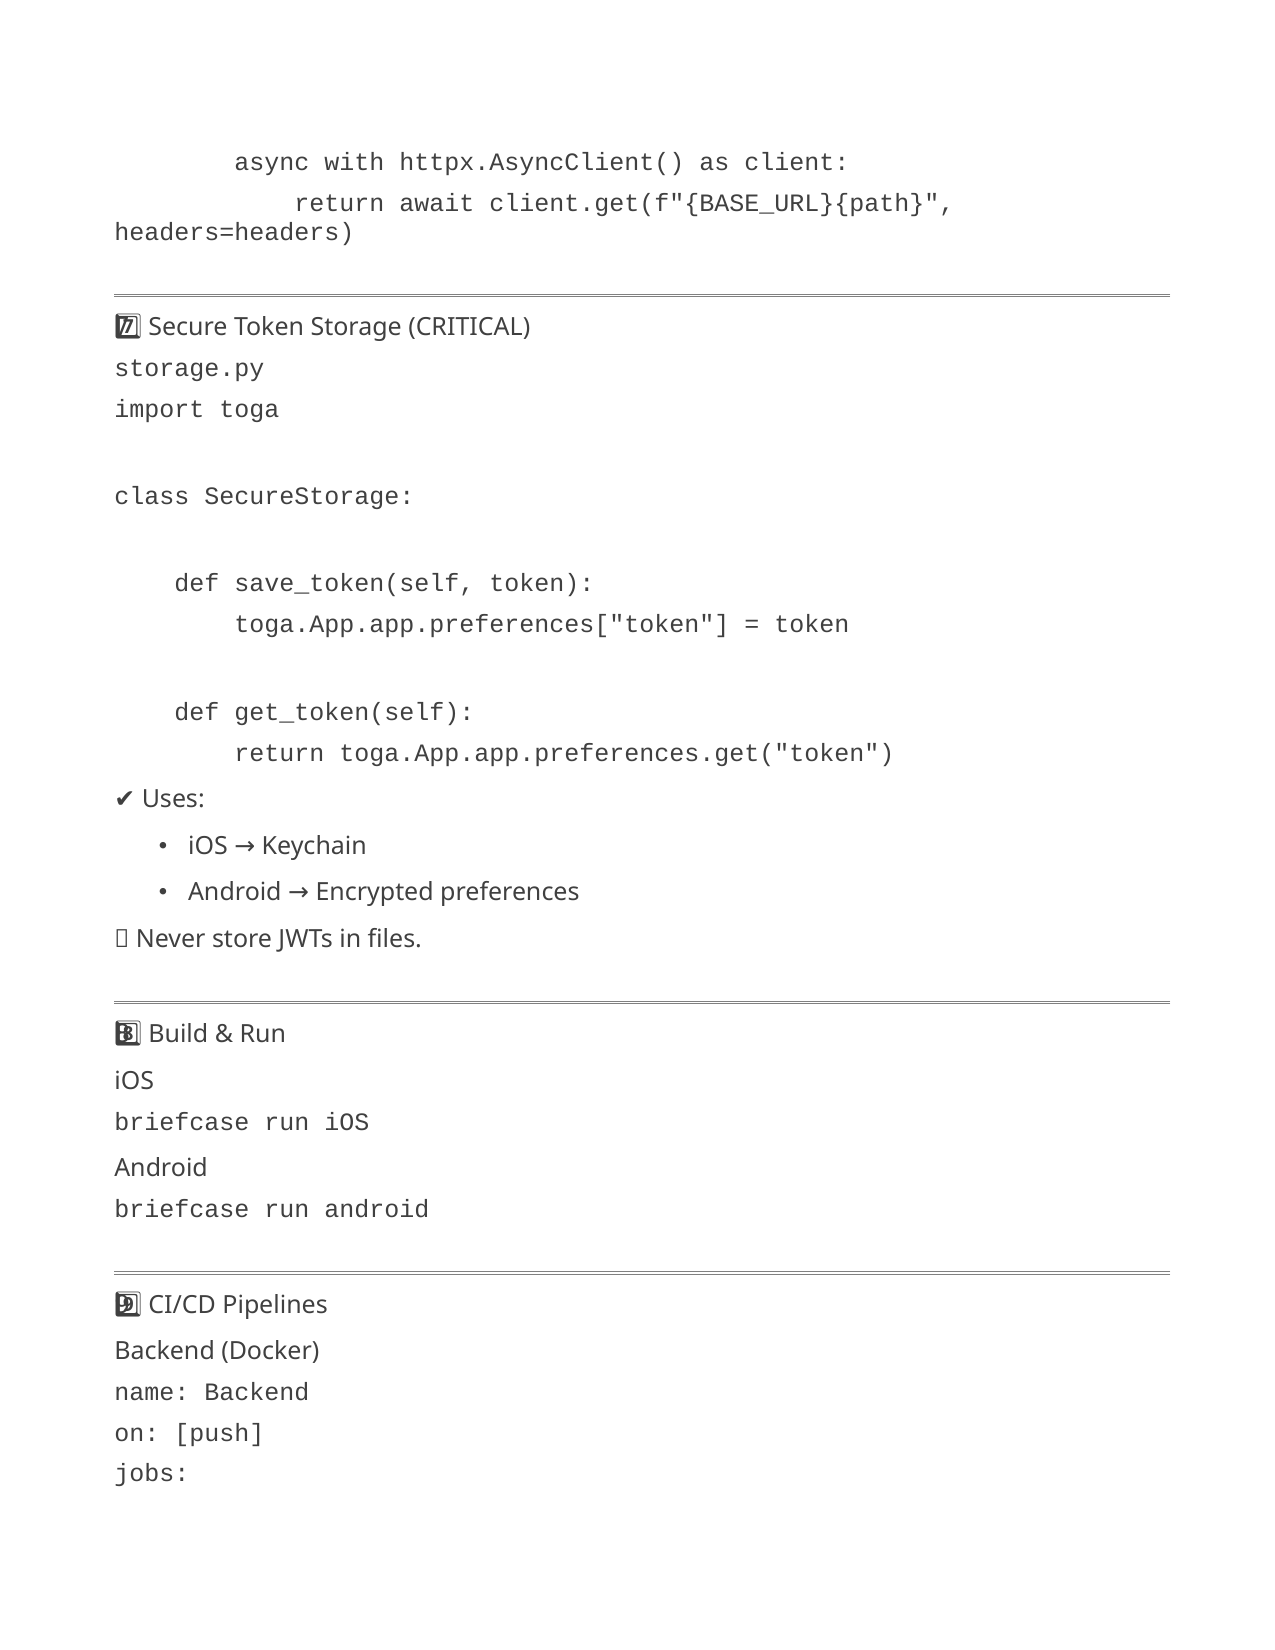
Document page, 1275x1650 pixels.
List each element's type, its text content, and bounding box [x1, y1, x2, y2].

subtitle Android [114, 1150, 1170, 1184]
text return await client.get(f"{BASE_URL}{path}", headers=headers) [114, 191, 1170, 247]
text on: [push] [114, 1420, 1170, 1448]
text return toga.App.app.preferences.get("token") [114, 740, 1170, 768]
subtitle 7️⃣ Secure Token Storage (CRITICAL) [114, 309, 1170, 343]
list Android → Encrypted preferences [158, 874, 1170, 908]
text def get_token(self): [114, 699, 1170, 728]
text def save_token(self, token): [114, 571, 1170, 599]
text 🚫 Never store JWTs in files. [114, 921, 1170, 955]
subtitle Backend (Docker) [114, 1333, 1170, 1367]
subtitle storage.py [114, 355, 1170, 384]
text jobs: [114, 1461, 1170, 1489]
subtitle 9️⃣ CI/CD Pipelines [114, 1286, 1170, 1320]
text briefcase run iOS [114, 1109, 1170, 1137]
text ✔ Uses: [114, 781, 1170, 815]
subtitle iOS [114, 1063, 1170, 1097]
text name: Backend [114, 1379, 1170, 1408]
text briefcase run android [114, 1197, 1170, 1225]
text class SecureStorage: [114, 484, 1170, 512]
list iOS → Keychain [158, 827, 1170, 862]
text toga.App.app.preferences["token"] = token [114, 612, 1170, 640]
subtitle 8️⃣ Build & Run [114, 1016, 1170, 1050]
text async with httpx.AsyncClient() as client: [114, 150, 1170, 178]
text import toga [114, 396, 1170, 424]
